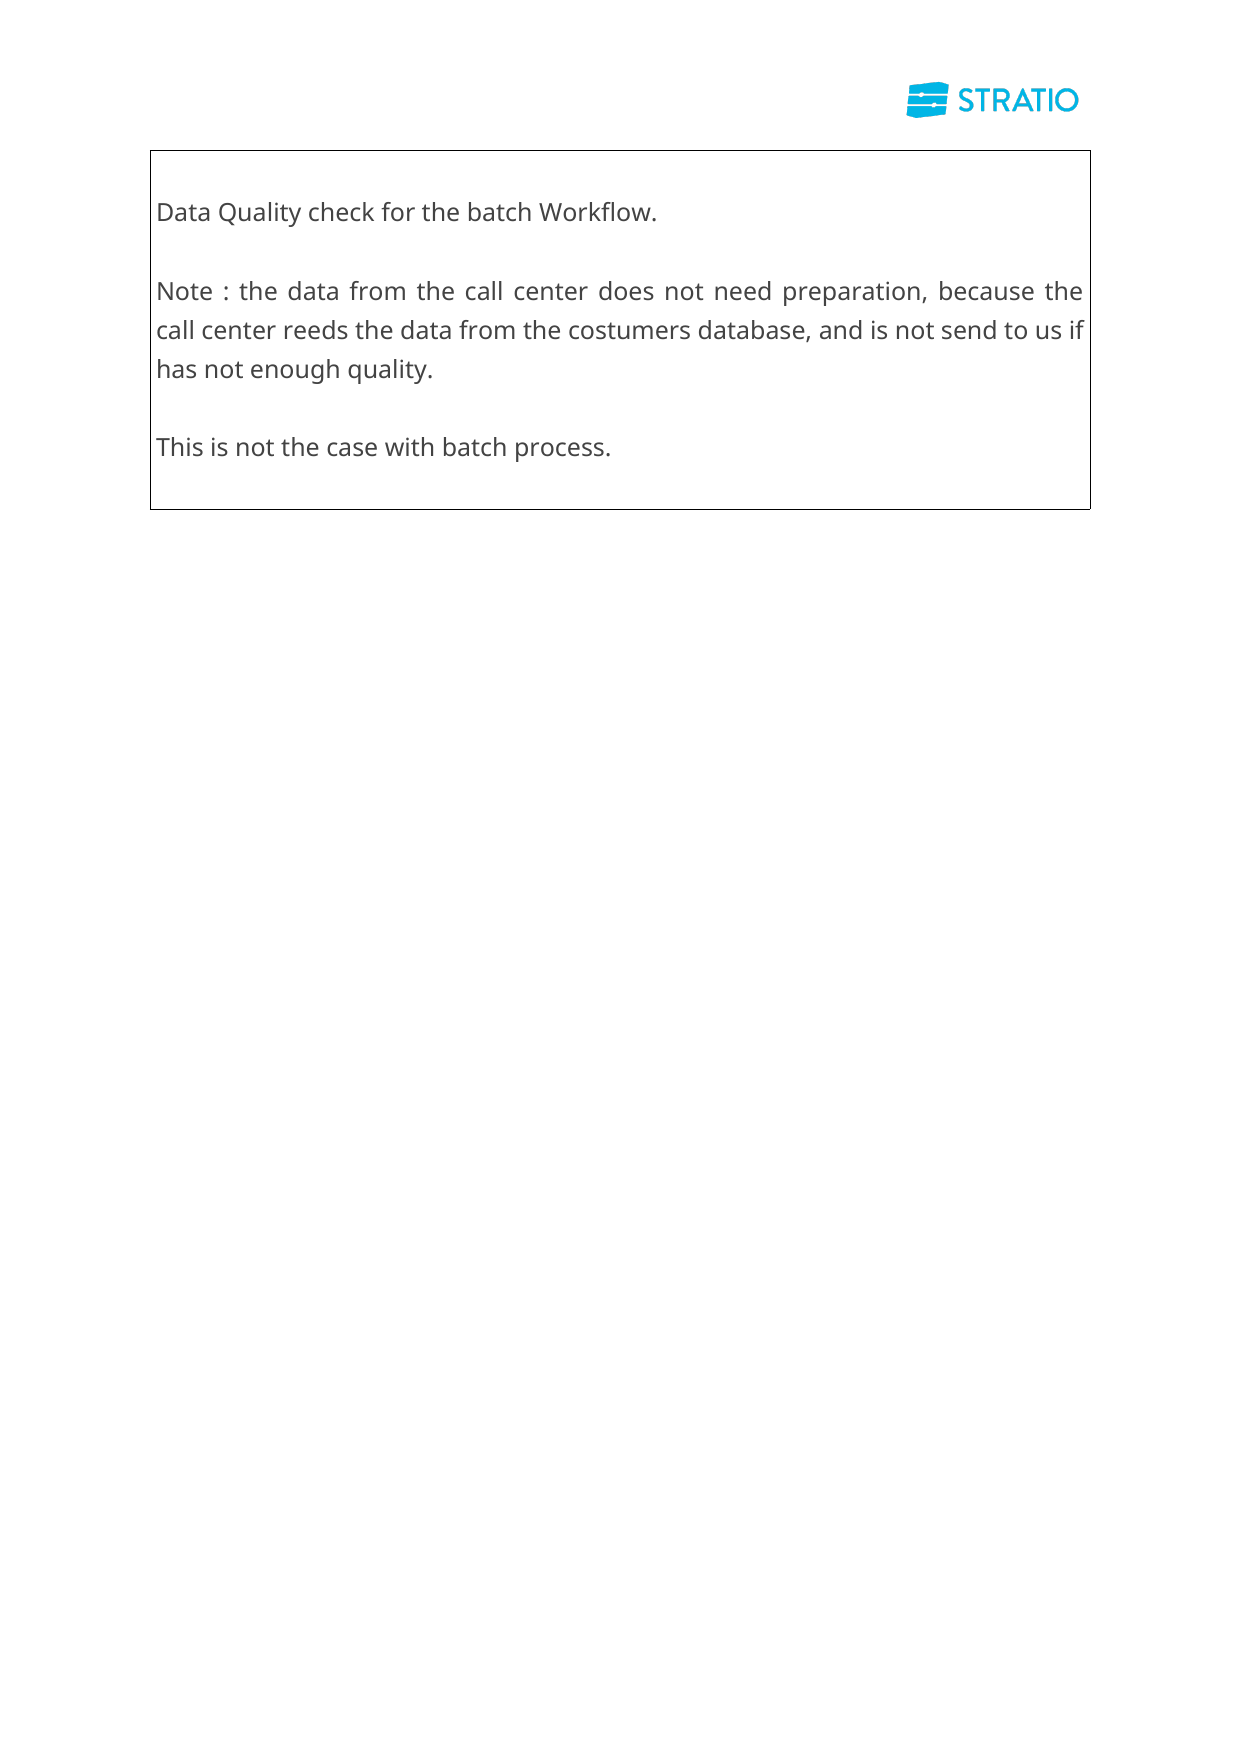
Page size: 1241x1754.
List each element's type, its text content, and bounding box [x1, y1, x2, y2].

table_cell Data Quality check for the batch Workflow. Note : the data from the call center does not need preparation, because the call center reeds the data from the costumers database, and is not send to us if has not enough quality. This is not the case with batch process. [151, 151, 1090, 509]
picture [901, 78, 1087, 119]
